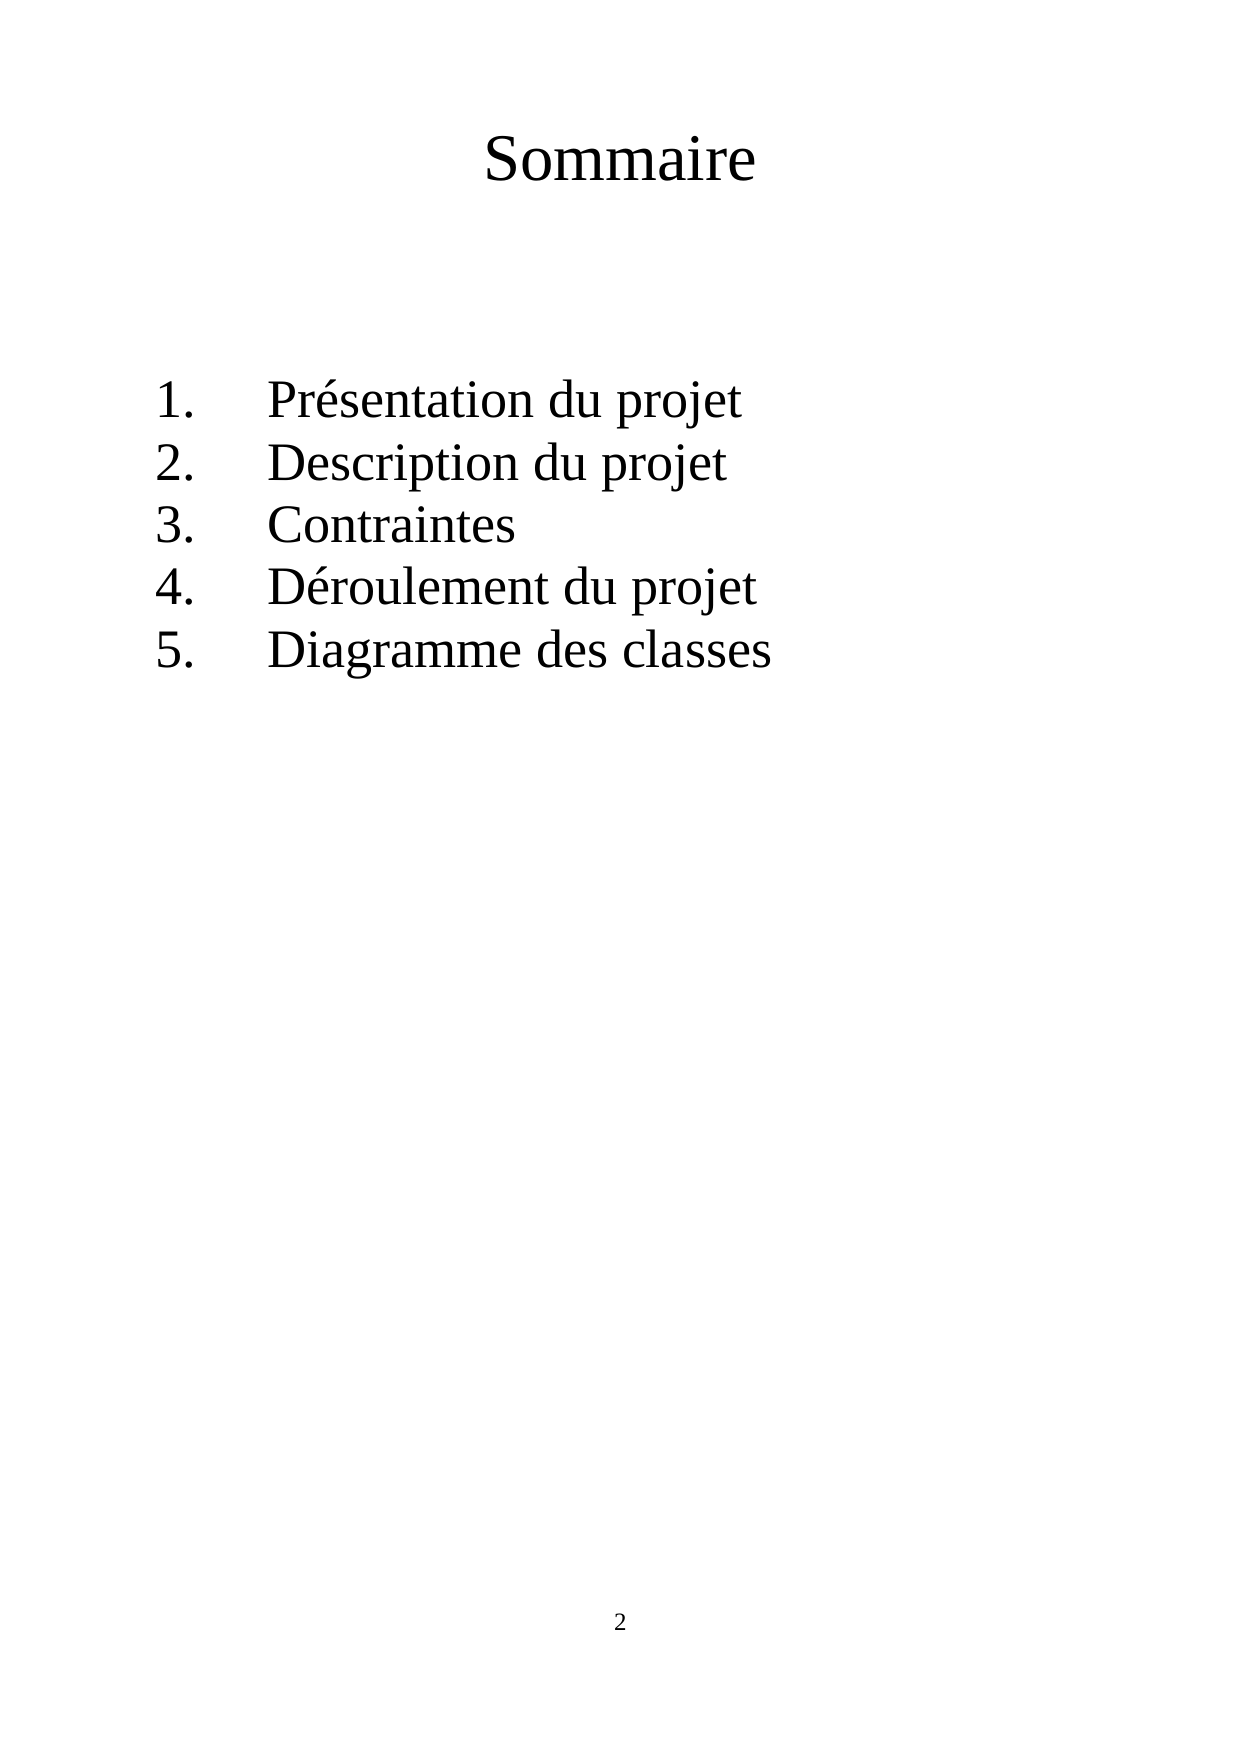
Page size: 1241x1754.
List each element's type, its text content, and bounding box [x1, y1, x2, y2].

text Sommaire [118, 118, 1122, 195]
list Déroulement du projet [156, 554, 1122, 616]
list Description du projet [156, 429, 1122, 492]
list Présentation du projet [156, 367, 1122, 429]
list Contraintes [156, 492, 1122, 554]
list Diagramme des classes [156, 616, 1122, 679]
